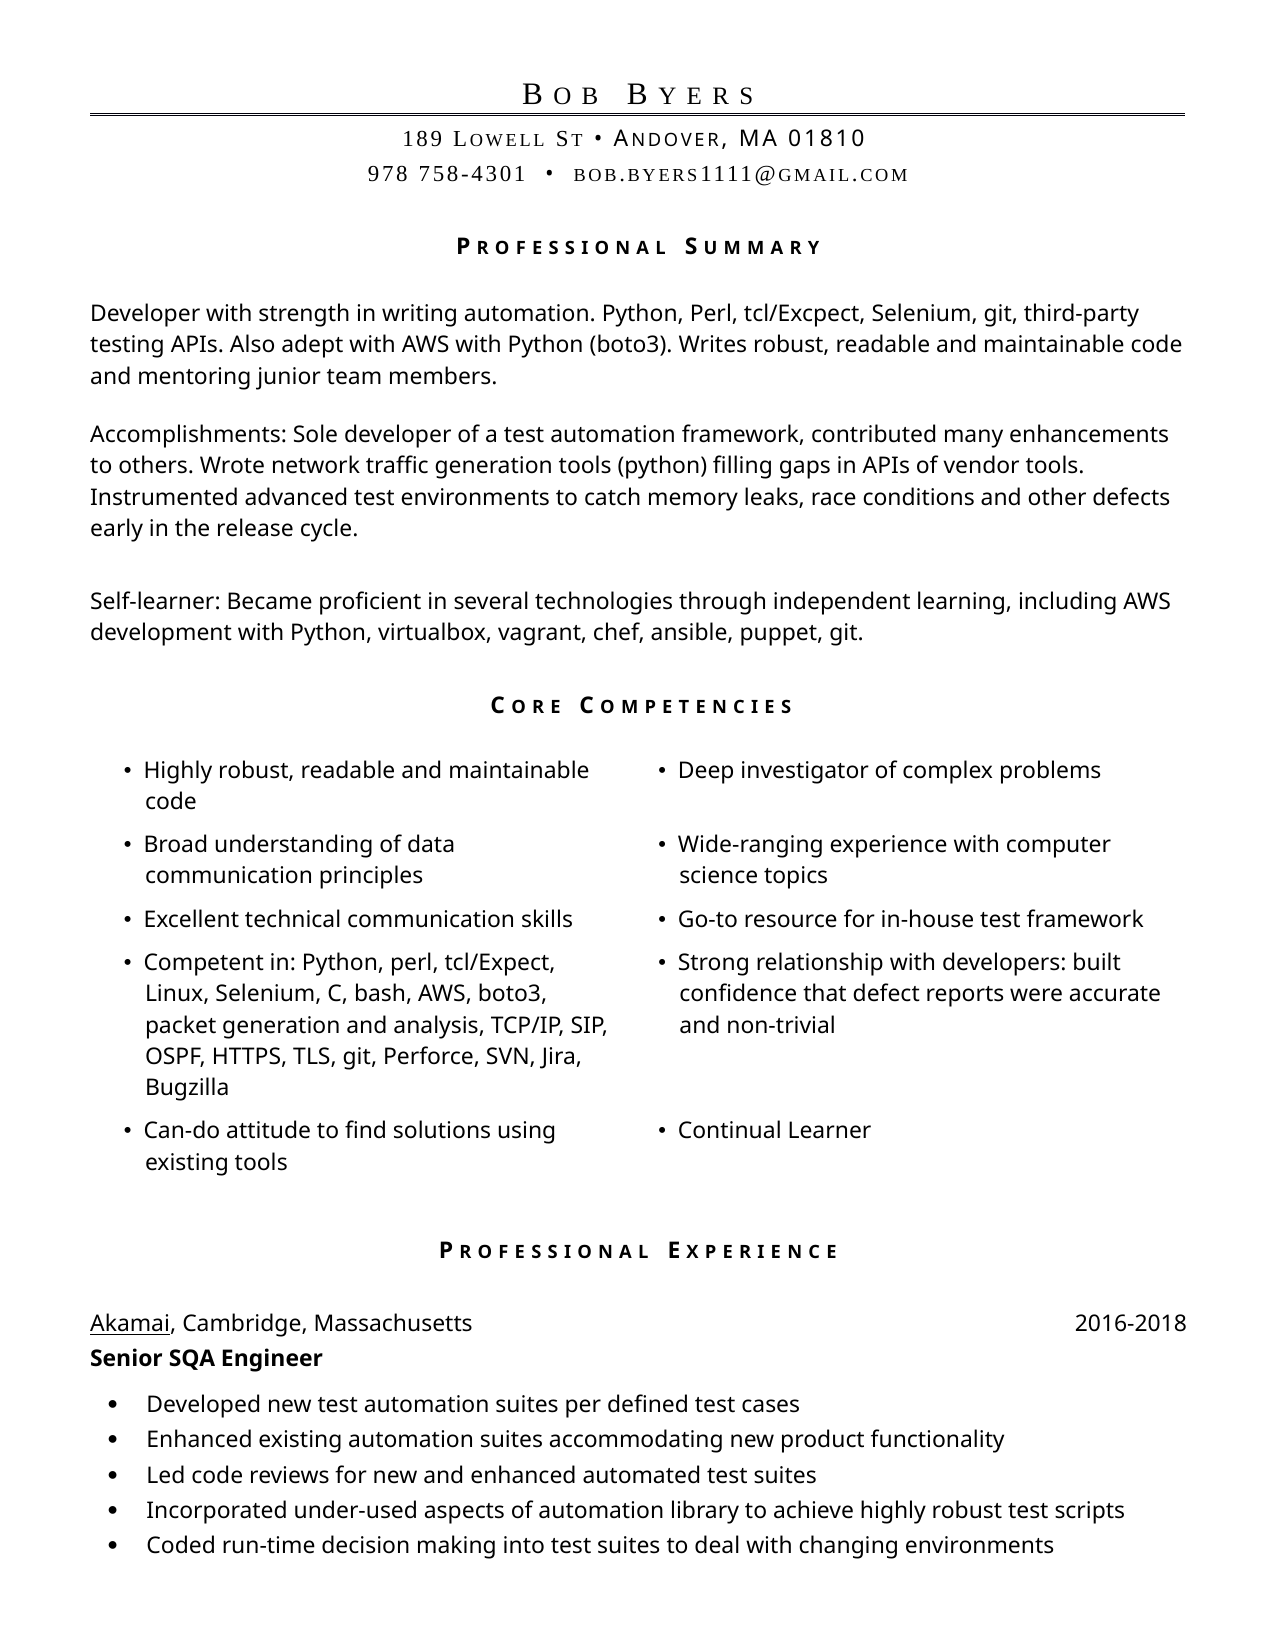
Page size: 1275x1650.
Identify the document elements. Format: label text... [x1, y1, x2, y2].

table_cell Competent in: Python, perl, tcl/Expect, Linux, Selenium, C, bash, AWS, boto3, packet generation and analysis, TCP/IP, SIP, OSPF, HTTPS, TLS, git, Perforce, SVN, Jira, Bugzilla [90, 940, 624, 1108]
text Core Competencies [90, 689, 1185, 721]
text Self-learner: Became proficient in several technologies through independent learning, including AWS development with Python, virtualbox, vagrant, chef, ansible, puppet, git. [90, 585, 1185, 647]
table_header Highly robust, readable and maintainable code [90, 748, 624, 822]
table_cell Wide-ranging experience with computer science topics [624, 822, 1185, 897]
title 189 Lowell St • Andover, MA 01810 [90, 122, 1185, 154]
table_cell Continual Learner [624, 1109, 1185, 1183]
table_cell Broad understanding of data communication principles [90, 822, 624, 897]
text Professional Summary [90, 230, 1185, 261]
list Enhanced existing automation suites accommodating new product functionality [109, 1423, 1185, 1454]
list Coded run-time decision making into test suites to deal with changing environments [109, 1529, 1185, 1561]
text Senior SQA Engineer [90, 1342, 1185, 1373]
table_cell Can-do attitude to find solutions using existing tools [90, 1109, 624, 1183]
list Led code reviews for new and enhanced automated test suites [109, 1459, 1185, 1490]
list Developed new test automation suites per defined test cases [109, 1388, 1185, 1419]
table_header Deep investigator of complex problems [624, 748, 1185, 822]
text Developer with strength in writing automation. Python, Perl, tcl/Excpect, Selenium, git, third-party testing APIs. Also adept with AWS with Python (boto3). Writes robust, readable and maintainable code and mentoring junior team members. [90, 297, 1185, 391]
table_cell Go-to resource for in-house test framework [624, 897, 1185, 940]
list Incorporated under-used aspects of automation library to achieve highly robust test scripts [109, 1494, 1185, 1525]
table_cell Strong relationship with developers: built confidence that defect reports were accurate and non-trivial [624, 940, 1185, 1108]
title Bob Byers [90, 75, 1185, 113]
text Accomplishments: Sole developer of a test automation framework, contributed many enhancements to others. Wrote network traffic generation tools (python) filling gaps in APIs of vendor tools. Instrumented advanced test environments to catch memory leaks, race conditions and other defects early in the release cycle. [90, 418, 1185, 543]
text Professional Experience [90, 1234, 1185, 1265]
title 978 758-4301 • bob.byers1111@gmail.com [90, 157, 1185, 188]
table_cell Excellent technical communication skills [90, 897, 624, 940]
text Akamai, Cambridge, Massachusetts 2016-2018 [90, 1307, 1185, 1338]
